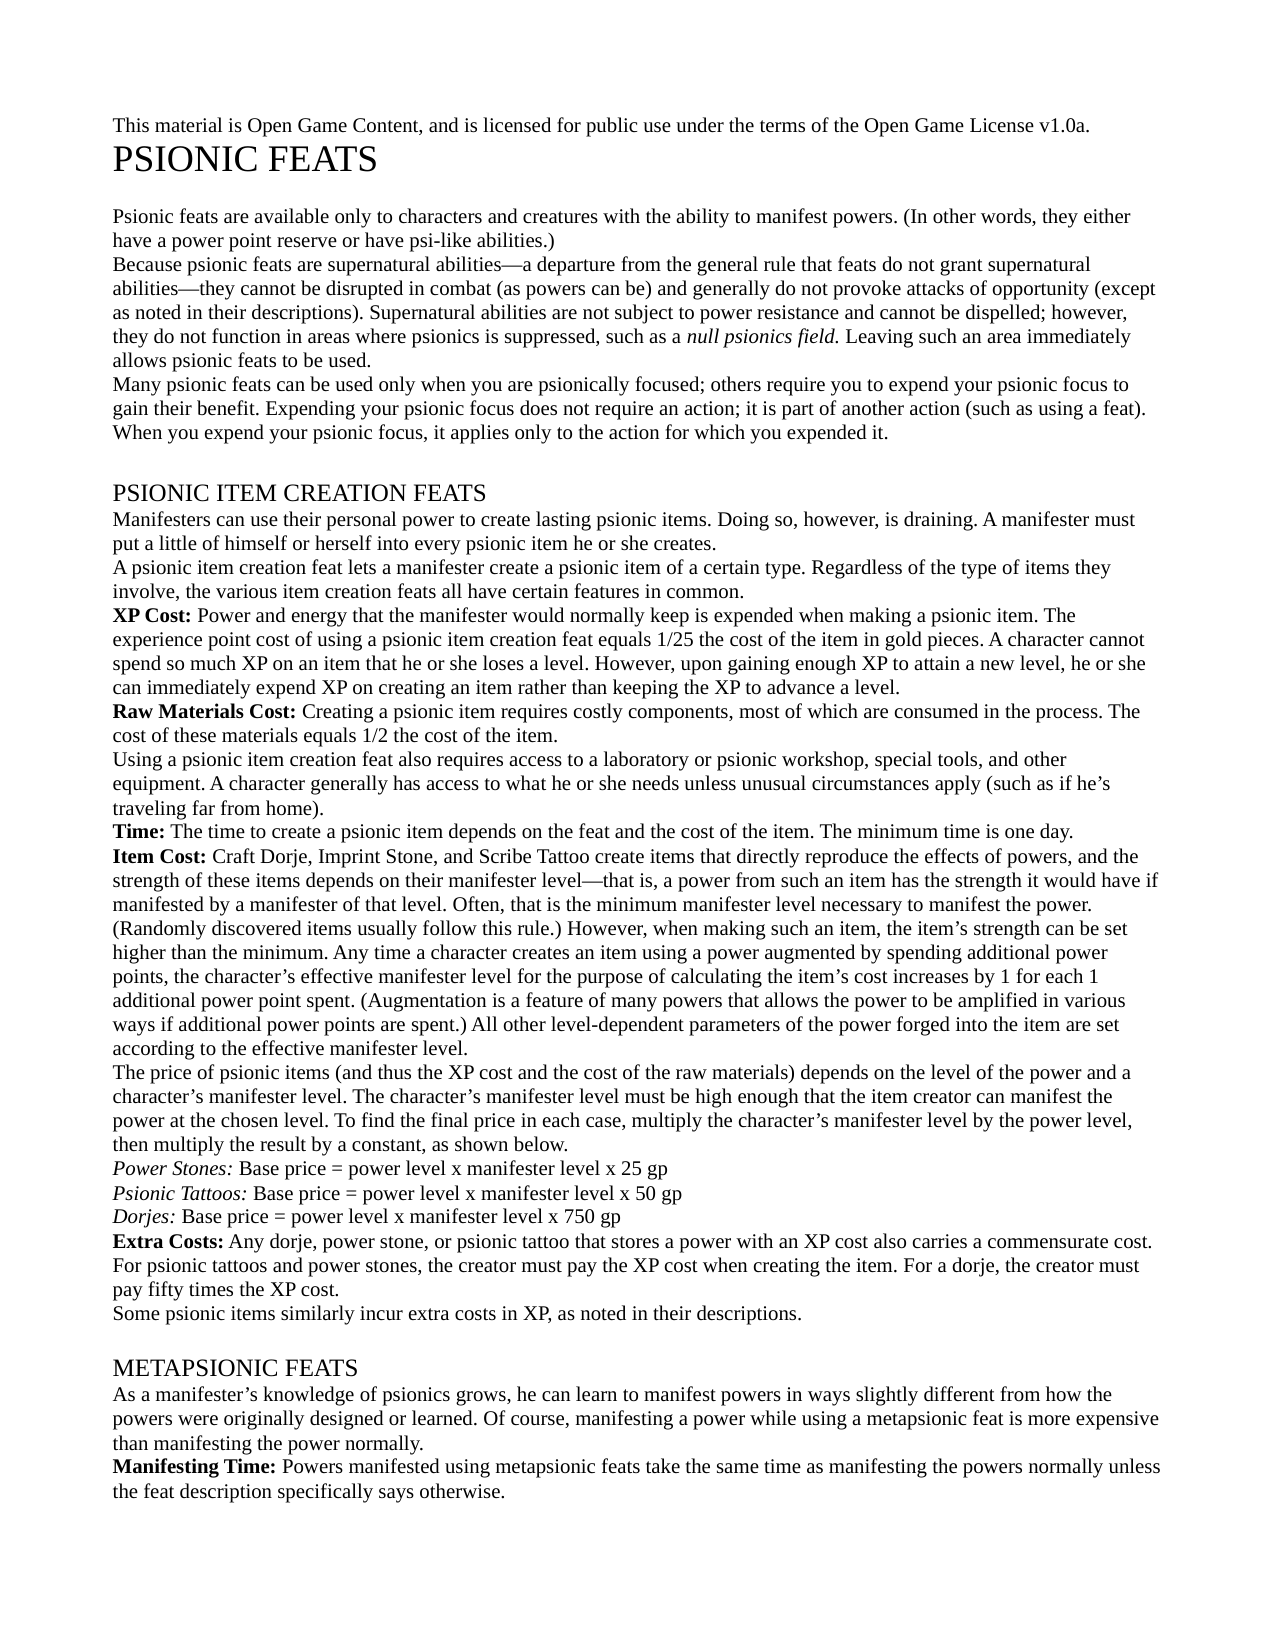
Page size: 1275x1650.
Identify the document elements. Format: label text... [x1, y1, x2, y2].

text Using a psionic item creation feat also requires access to a laboratory or psionic workshop, special tools, and other equipment. A character generally has access to what he or she needs unless unusual circumstances apply (such as if he’s traveling far from home). [112, 747, 1162, 819]
text Psionic feats are available only to characters and creatures with the ability to manifest powers. (In other words, they either have a power point reserve or have psi-like abilities.) [112, 204, 1162, 252]
text Because psionic feats are supernatural abilities—a departure from the general rule that feats do not grant supernatural abilities—they cannot be disrupted in combat (as powers can be) and generally do not provoke attacks of opportunity (except as noted in their descriptions). Supernatural abilities are not subject to power resistance and cannot be dispelled; however, they do not function in areas where psionics is suppressed, such as a null psionics field. Leaving such an area immediately allows psionic feats to be used. [112, 252, 1162, 372]
text Manifesters can use their personal power to create lasting psionic items. Doing so, however, is draining. A manifester must put a little of himself or herself into every psionic item he or she creates. [112, 507, 1162, 555]
text Extra Costs: Any dorje, power stone, or psionic tattoo that stores a power with an XP cost also carries a commensurate cost. [112, 1228, 1162, 1253]
text As a manifester’s knowledge of psionics grows, he can learn to manifest powers in ways slightly different from how the powers were originally designed or learned. Of course, manifesting a power while using a metapsionic feat is more expensive than manifesting the power normally. [112, 1382, 1162, 1454]
text XP Cost: Power and energy that the manifester would normally keep is expended when making a psionic item. The experience point cost of using a psionic item creation feat equals 1/25 the cost of the item in gold pieces. A character cannot spend so much XP on an item that he or she loses a level. However, upon gaining enough XP to attain a new level, he or she can immediately expend XP on creating an item rather than keeping the XP to advance a level. [112, 603, 1162, 699]
text Psionic Tattoos: Base price = power level x manifester level x 50 gp [112, 1180, 1162, 1204]
subtitle PSIONIC FEATS [112, 137, 1162, 180]
text Dorjes: Base price = power level x manifester level x 750 gp [112, 1204, 1162, 1228]
text Item Cost: Craft Dorje, Imprint Stone, and Scribe Tattoo create items that directly reproduce the effects of powers, and the strength of these items depends on their manifester level—that is, a power from such an item has the strength it would have if manifested by a manifester of that level. Often, that is the minimum manifester level necessary to manifest the power. (Randomly discovered items usually follow this rule.) However, when making such an item, the item’s strength can be set higher than the minimum. Any time a character creates an item using a power augmented by spending additional power points, the character’s effective manifester level for the purpose of calculating the item’s cost increases by 1 for each 1 additional power point spent. (Augmentation is a feature of many powers that allows the power to be amplified in various ways if additional power points are spent.) All other level-dependent parameters of the power forged into the item are set according to the effective manifester level. [112, 843, 1162, 1060]
text This material is Open Game Content, and is licensed for public use under the terms of the Open Game License v1.0a. [112, 112, 1162, 137]
text Power Stones: Base price = power level x manifester level x 25 gp [112, 1156, 1162, 1180]
text Manifesting Time: Powers manifested using metapsionic feats take the same time as manifesting the powers normally unless the feat description specifically says otherwise. [112, 1454, 1162, 1503]
text Raw Materials Cost: Creating a psionic item requires costly components, most of which are consumed in the process. The cost of these materials equals 1/2 the cost of the item. [112, 699, 1162, 747]
text Some psionic items similarly incur extra costs in XP, as noted in their descriptions. [112, 1301, 1162, 1325]
subtitle PSIONIC ITEM CREATION FEATS [112, 478, 1162, 507]
text A psionic item creation feat lets a manifester create a psionic item of a certain type. Regardless of the type of items they involve, the various item creation feats all have certain features in common. [112, 555, 1162, 603]
text For psionic tattoos and power stones, the creator must pay the XP cost when creating the item. For a dorje, the creator must pay fifty times the XP cost. [112, 1253, 1162, 1301]
text The price of psionic items (and thus the XP cost and the cost of the raw materials) depends on the level of the power and a character’s manifester level. The character’s manifester level must be high enough that the item creator can manifest the power at the chosen level. To find the final price in each case, multiply the character’s manifester level by the power level, then multiply the result by a constant, as shown below. [112, 1060, 1162, 1156]
text Time: The time to create a psionic item depends on the feat and the cost of the item. The minimum time is one day. [112, 819, 1162, 843]
text Many psionic feats can be used only when you are psionically focused; others require you to expend your psionic focus to gain their benefit. Expending your psionic focus does not require an action; it is part of another action (such as using a feat). When you expend your psionic focus, it applies only to the action for which you expended it. [112, 372, 1162, 444]
subtitle METAPSIONIC FEATS [112, 1353, 1162, 1382]
